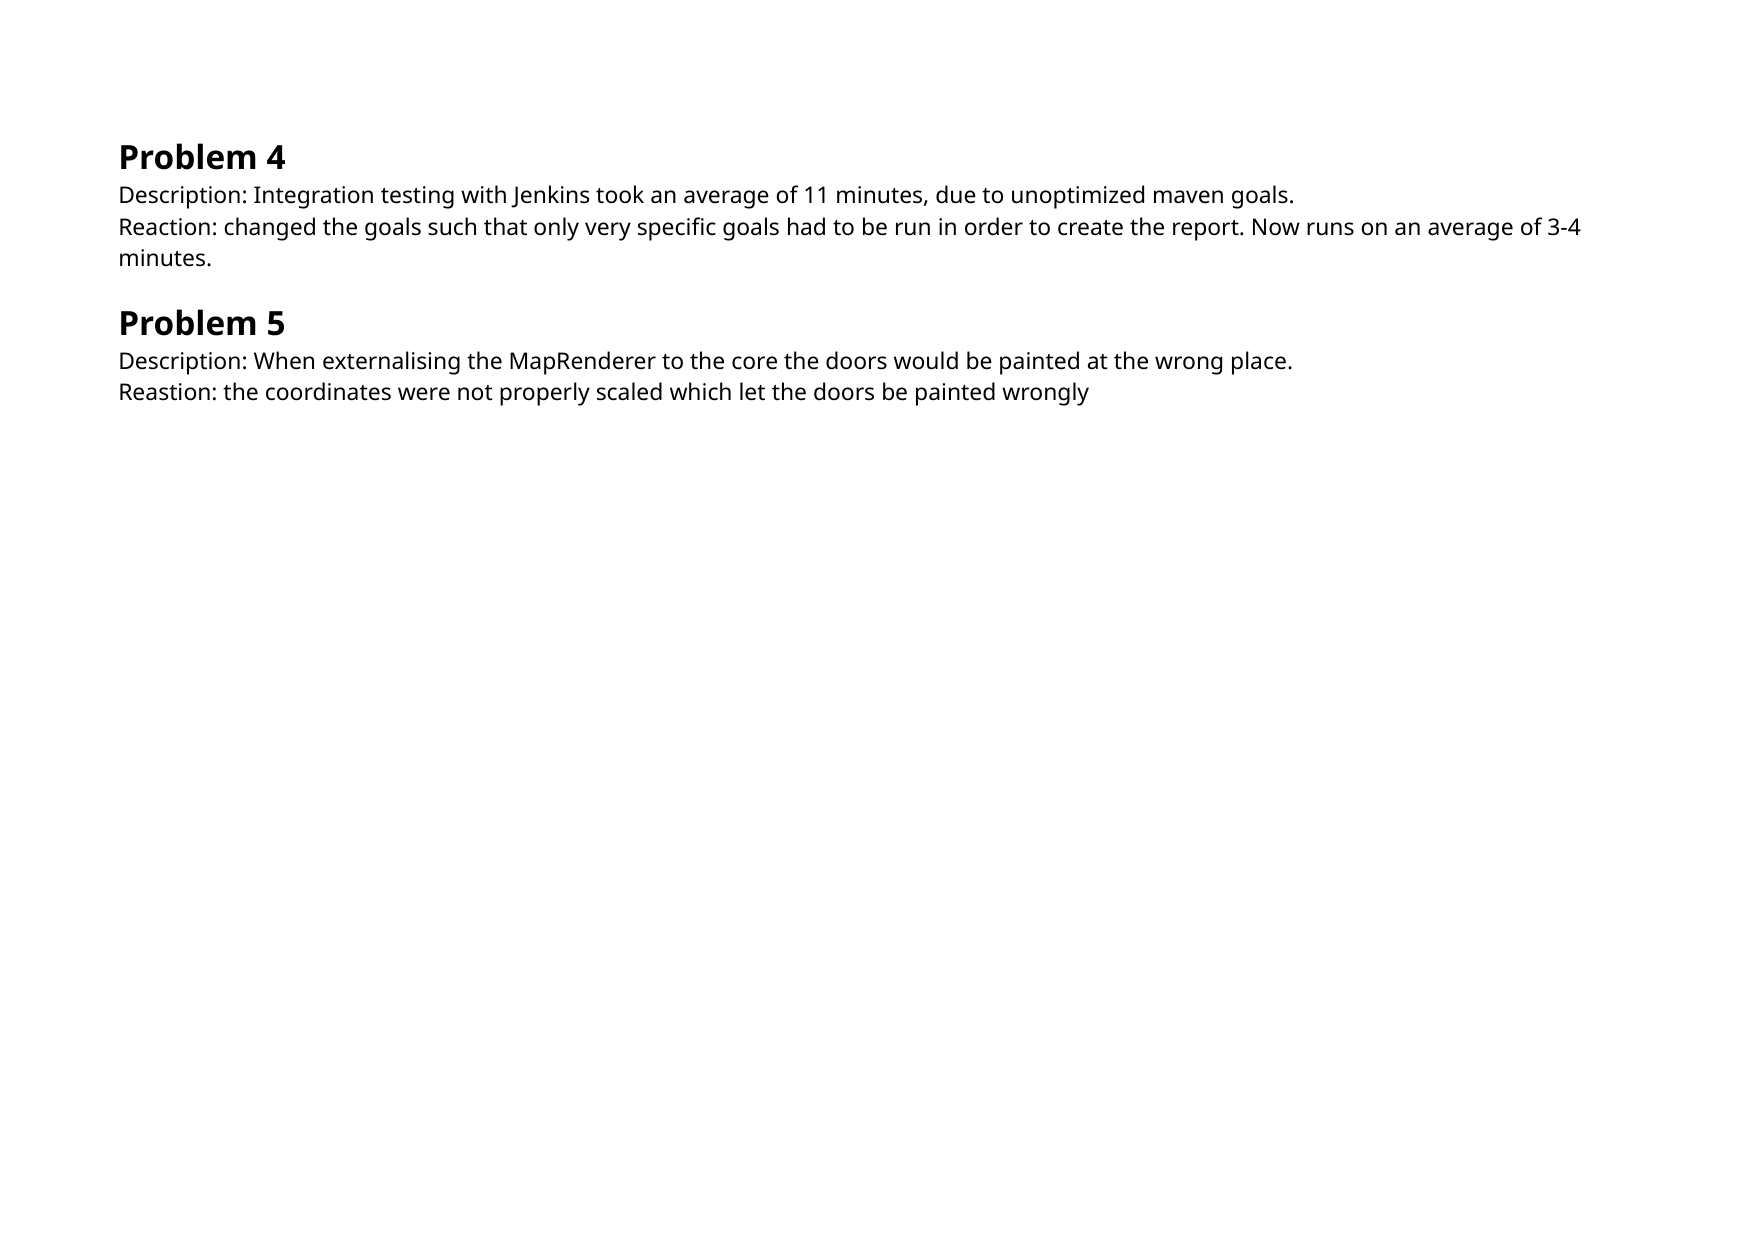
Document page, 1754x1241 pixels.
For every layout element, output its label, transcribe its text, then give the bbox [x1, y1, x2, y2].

text Reaction: changed the goals such that only very specific goals had to be run in order to create the report. Now runs on an average of 3-4 minutes. [118, 211, 1636, 273]
subtitle Problem 4 [118, 134, 1636, 179]
text Reastion: the coordinates were not properly scaled which let the doors be painted wrongly [118, 376, 1636, 407]
subtitle Problem 5 [118, 299, 1636, 345]
text Description: Integration testing with Jenkins took an average of 11 minutes, due to unoptimized maven goals. [118, 179, 1636, 211]
text Description: When externalising the MapRenderer to the core the doors would be painted at the wrong place. [118, 345, 1636, 376]
